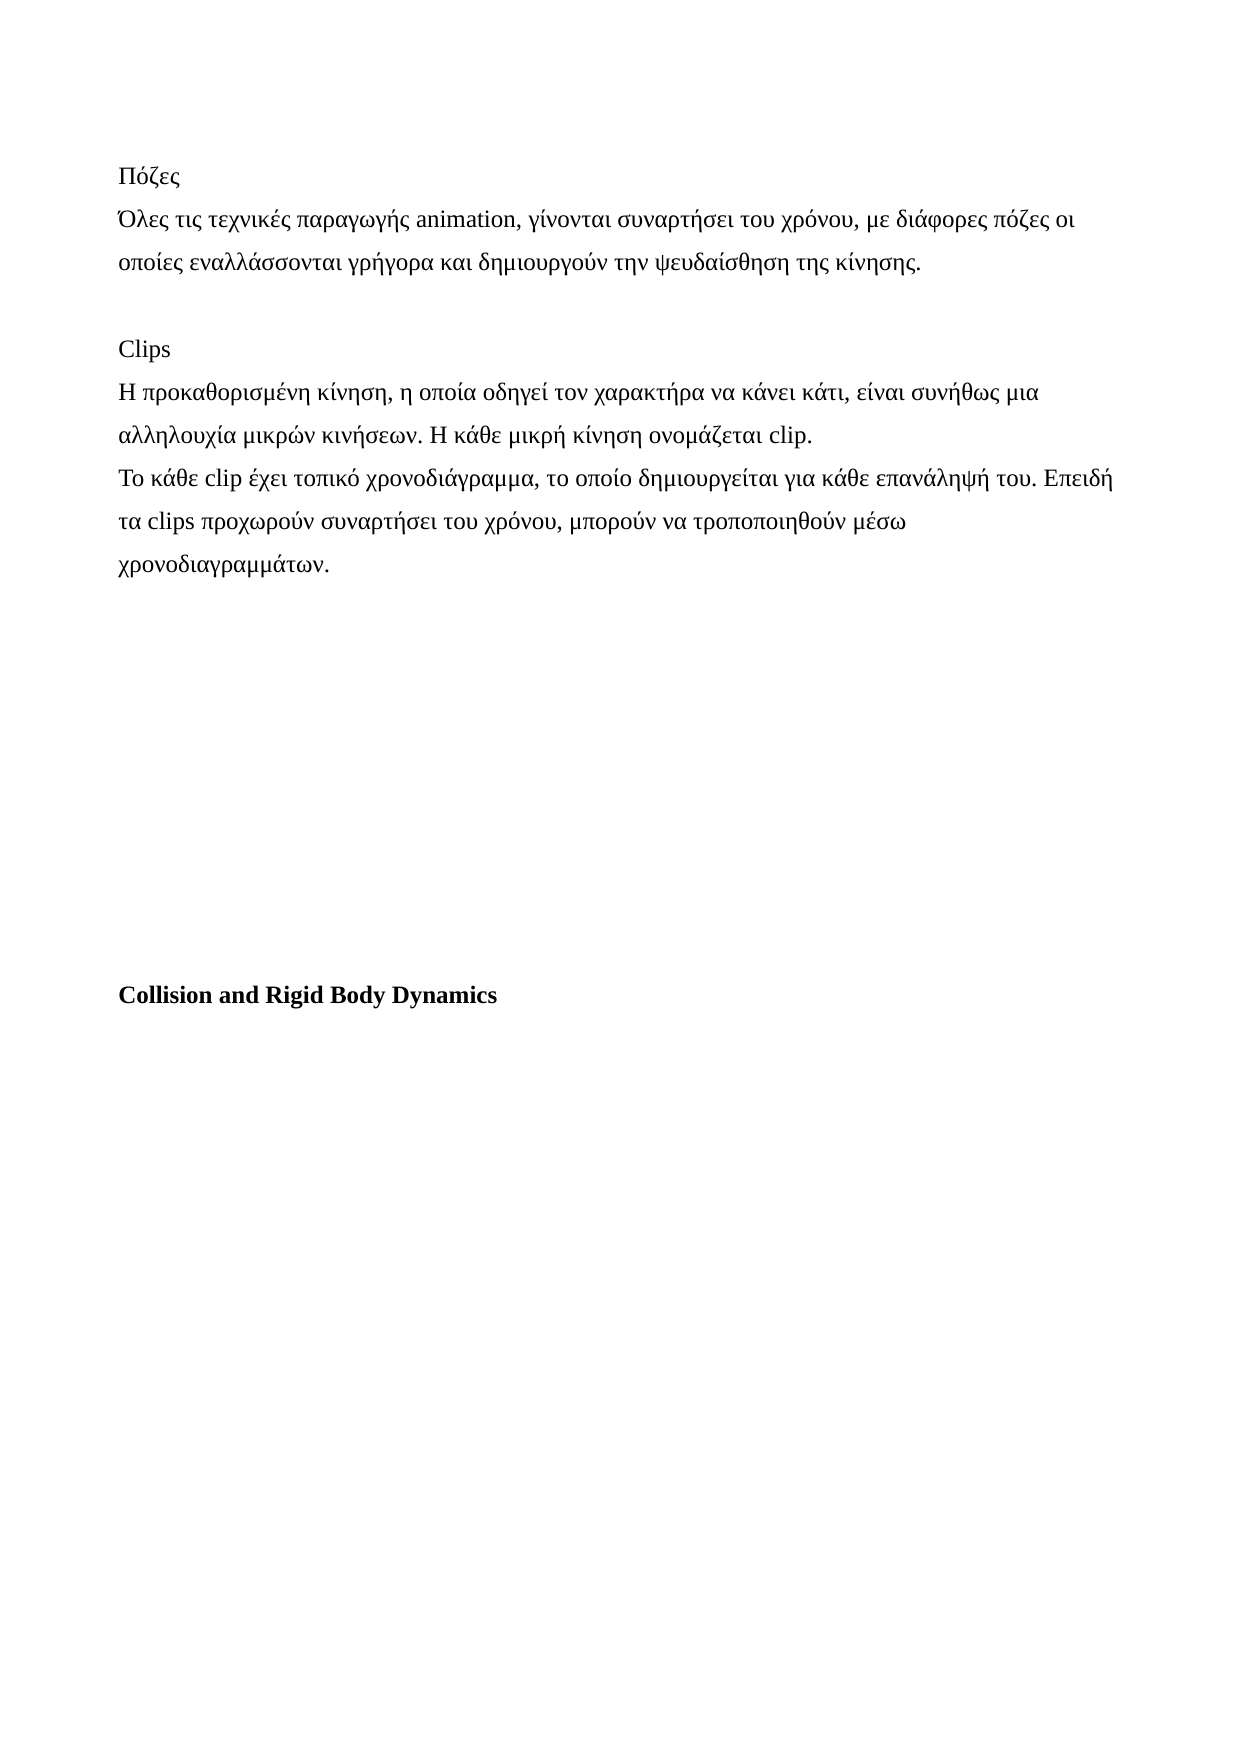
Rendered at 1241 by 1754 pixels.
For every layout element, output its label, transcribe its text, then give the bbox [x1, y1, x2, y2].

text Clips [118, 334, 1122, 362]
text Το κάθε clip έχει τοπικό χρονοδιάγραμμα, το οποίο δημιουργείται για κάθε επανάληψή του. Επειδή τα clips προχωρούν συναρτήσει του χρόνου, μπορούν να τροποποιηθούν μέσω χρονοδιαγραμμάτων. [118, 463, 1122, 578]
text Όλες τις τεχνικές παραγωγής animation, γίνονται συναρτήσει του χρόνου, με διάφορες πόζες οι οποίες εναλλάσσονται γρήγορα και δημιουργούν την ψευδαίσθηση της κίνησης. [118, 204, 1122, 276]
text Η προκαθορισμένη κίνηση, η οποία οδηγεί τον χαρακτήρα να κάνει κάτι, είναι συνήθως μια αλληλουχία μικρών κινήσεων. Η κάθε μικρή κίνηση ονομάζεται clip. [118, 377, 1122, 449]
text Πόζες [118, 161, 1122, 190]
text Collision and Rigid Body Dynamics [118, 981, 1122, 1009]
